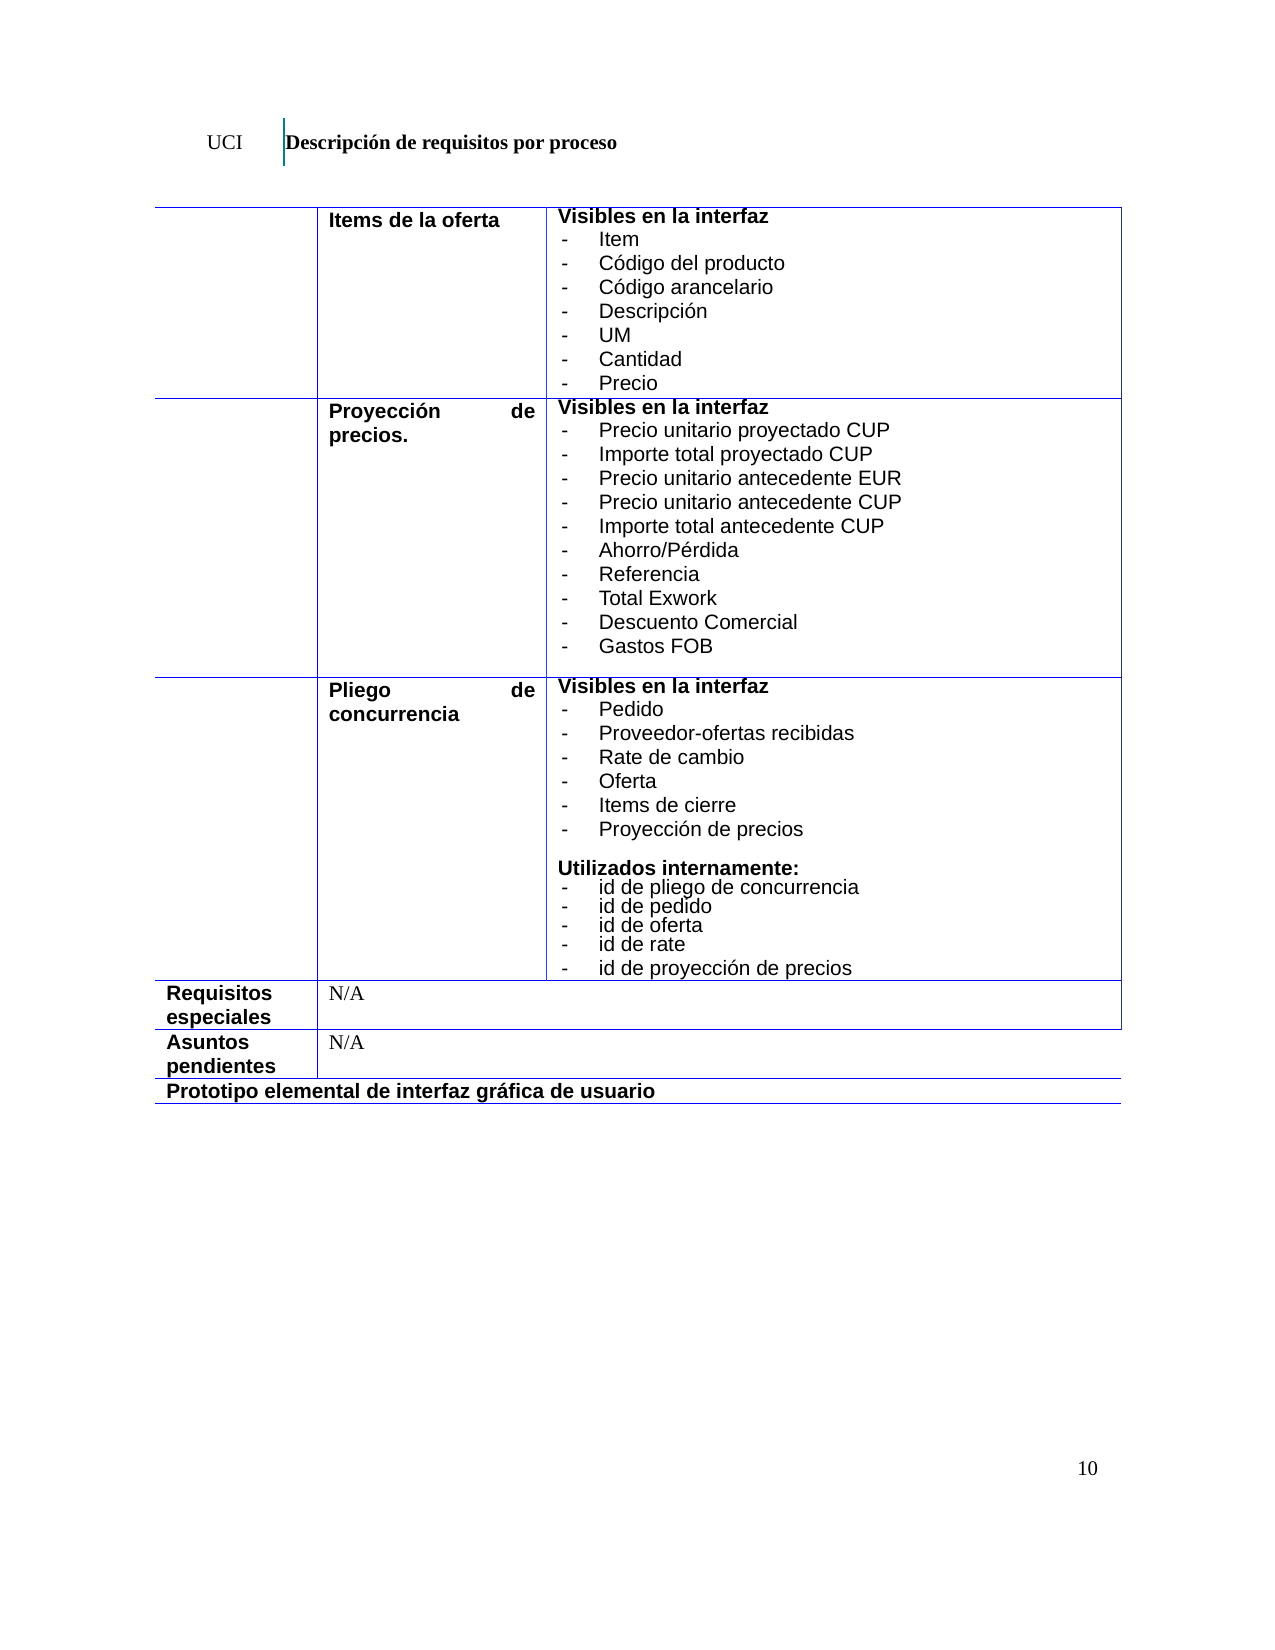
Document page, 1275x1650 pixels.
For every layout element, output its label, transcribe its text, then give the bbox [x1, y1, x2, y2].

table_cell Visibles en la interfaz Item Código del producto Código arancelario Descripción UM Cantidad Precio [547, 208, 1121, 398]
table_cell Prototipo elemental de interfaz gráfica de usuario [155, 1079, 1121, 1102]
table_cell Items de la oferta [318, 208, 546, 398]
table_cell [155, 678, 317, 979]
table_cell N/A [318, 1030, 1121, 1077]
table_cell [155, 208, 317, 398]
table_cell Requisitos especiales [155, 981, 317, 1028]
table_cell Asuntos pendientes [155, 1030, 317, 1077]
table_cell Visibles en la interfaz Pedido Proveedor-ofertas recibidas Rate de cambio Oferta Items de cierre Proyección de precios Utilizados internamente: id de pliego de concurrencia id de pedido id de oferta id de rate id de proyección de precios [547, 678, 1121, 979]
table_cell Pliego de concurrencia [318, 678, 546, 979]
table_cell [155, 399, 317, 677]
table_cell Visibles en la interfaz Precio unitario proyectado CUP Importe total proyectado CUP Precio unitario antecedente EUR Precio unitario antecedente CUP Importe total antecedente CUP Ahorro/Pérdida Referencia Total Exwork Descuento Comercial Gastos FOB [547, 399, 1121, 677]
table_cell N/A [318, 981, 1121, 1028]
table_cell Proyección de precios. [318, 399, 546, 677]
